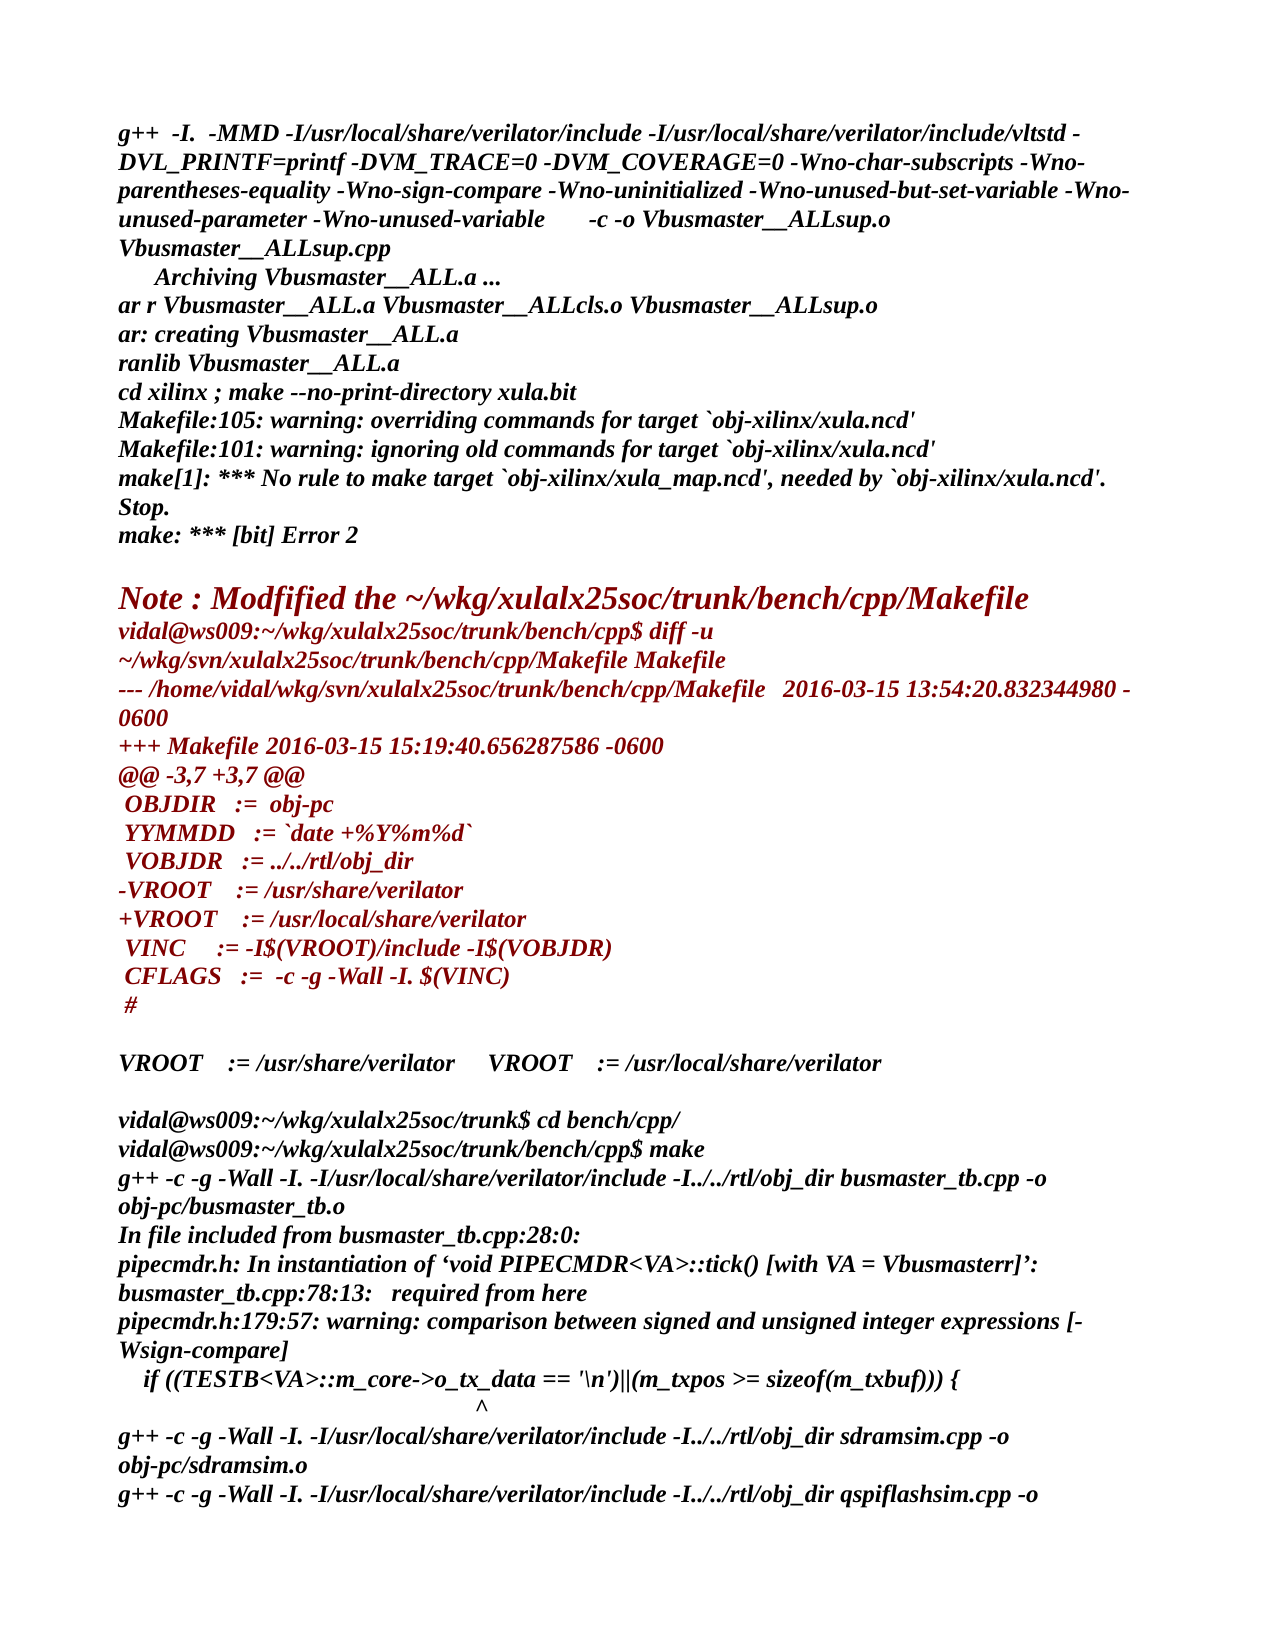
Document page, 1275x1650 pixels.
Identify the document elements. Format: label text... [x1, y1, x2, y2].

text vidal@ws009:~/wkg/xulalx25soc/trunk$ cd bench/cpp/ [118, 1105, 1157, 1134]
text Makefile:105: warning: overriding commands for target `obj-xilinx/xula.ncd' [118, 406, 1157, 434]
text ar r Vbusmaster__ALL.a Vbusmaster__ALLcls.o Vbusmaster__ALLsup.o [118, 291, 1157, 319]
text --- /home/vidal/wkg/svn/xulalx25soc/trunk/bench/cpp/Makefile 2016-03-15 13:54:20.832344980 -0600 [118, 674, 1157, 731]
text vidal@ws009:~/wkg/xulalx25soc/trunk/bench/cpp$ make [118, 1134, 1157, 1163]
text pipecmdr.h: In instantiation of ‘void PIPECMDR<VA>::tick() [with VA = Vbusmasterr]’: [118, 1249, 1157, 1278]
text @@ -3,7 +3,7 @@ [118, 760, 1157, 789]
text pipecmdr.h:179:57: warning: comparison between signed and unsigned integer expressions [-Wsign-compare] [118, 1306, 1157, 1364]
text -VROOT := /usr/share/verilator [118, 875, 1157, 904]
text Note : Modfified the ~/wkg/xulalx25soc/trunk/bench/cpp/Makefile [118, 578, 1157, 616]
text Archiving Vbusmaster__ALL.a ... [118, 262, 1157, 291]
text g++ -I. -MMD -I/usr/local/share/verilator/include -I/usr/local/share/verilator/include/vltstd -DVL_PRINTF=printf -DVM_TRACE=0 -DVM_COVERAGE=0 -Wno-char-subscripts -Wno-parentheses-equality -Wno-sign-compare -Wno-uninitialized -Wno-unused-but-set-variable -Wno-unused-parameter -Wno-unused-variable -c -o Vbusmaster__ALLsup.o Vbusmaster__ALLsup.cpp [118, 118, 1157, 262]
text make[1]: *** No rule to make target `obj-xilinx/xula_map.ncd', needed by `obj-xilinx/xula.ncd'. Stop. [118, 463, 1157, 521]
text +++ Makefile 2016-03-15 15:19:40.656287586 -0600 [118, 731, 1157, 760]
text VOBJDR := ../../rtl/obj_dir [118, 846, 1157, 875]
text vidal@ws009:~/wkg/xulalx25soc/trunk/bench/cpp$ diff -u ~/wkg/svn/xulalx25soc/trunk/bench/cpp/Makefile Makefile [118, 616, 1157, 674]
text Makefile:101: warning: ignoring old commands for target `obj-xilinx/xula.ncd' [118, 434, 1157, 463]
text ^ [118, 1393, 1157, 1421]
text VROOT := /usr/share/verilator VROOT := /usr/local/share/verilator [118, 1048, 1157, 1076]
text ranlib Vbusmaster__ALL.a [118, 348, 1157, 377]
text cd xilinx ; make --no-print-directory xula.bit [118, 377, 1157, 406]
text busmaster_tb.cpp:78:13: required from here [118, 1278, 1157, 1306]
text In file included from busmaster_tb.cpp:28:0: [118, 1220, 1157, 1249]
text if ((TESTB<VA>::m_core->o_tx_data == '\n')||(m_txpos >= sizeof(m_txbuf))) { [118, 1364, 1157, 1393]
text YYMMDD := `date +%Y%m%d` [118, 818, 1157, 846]
text +VROOT := /usr/local/share/verilator [118, 904, 1157, 933]
text CFLAGS := -c -g -Wall -I. $(VINC) [118, 961, 1157, 990]
text ar: creating Vbusmaster__ALL.a [118, 319, 1157, 348]
text VINC := -I$(VROOT)/include -I$(VOBJDR) [118, 933, 1157, 961]
text make: *** [bit] Error 2 [118, 521, 1157, 549]
text OBJDIR := obj-pc [118, 789, 1157, 818]
text g++ -c -g -Wall -I. -I/usr/local/share/verilator/include -I../../rtl/obj_dir sdramsim.cpp -o obj-pc/sdramsim.o [118, 1421, 1157, 1479]
text # [118, 990, 1157, 1019]
text g++ -c -g -Wall -I. -I/usr/local/share/verilator/include -I../../rtl/obj_dir qspiflashsim.cpp -o [118, 1479, 1157, 1508]
text g++ -c -g -Wall -I. -I/usr/local/share/verilator/include -I../../rtl/obj_dir busmaster_tb.cpp -o obj-pc/busmaster_tb.o [118, 1163, 1157, 1220]
